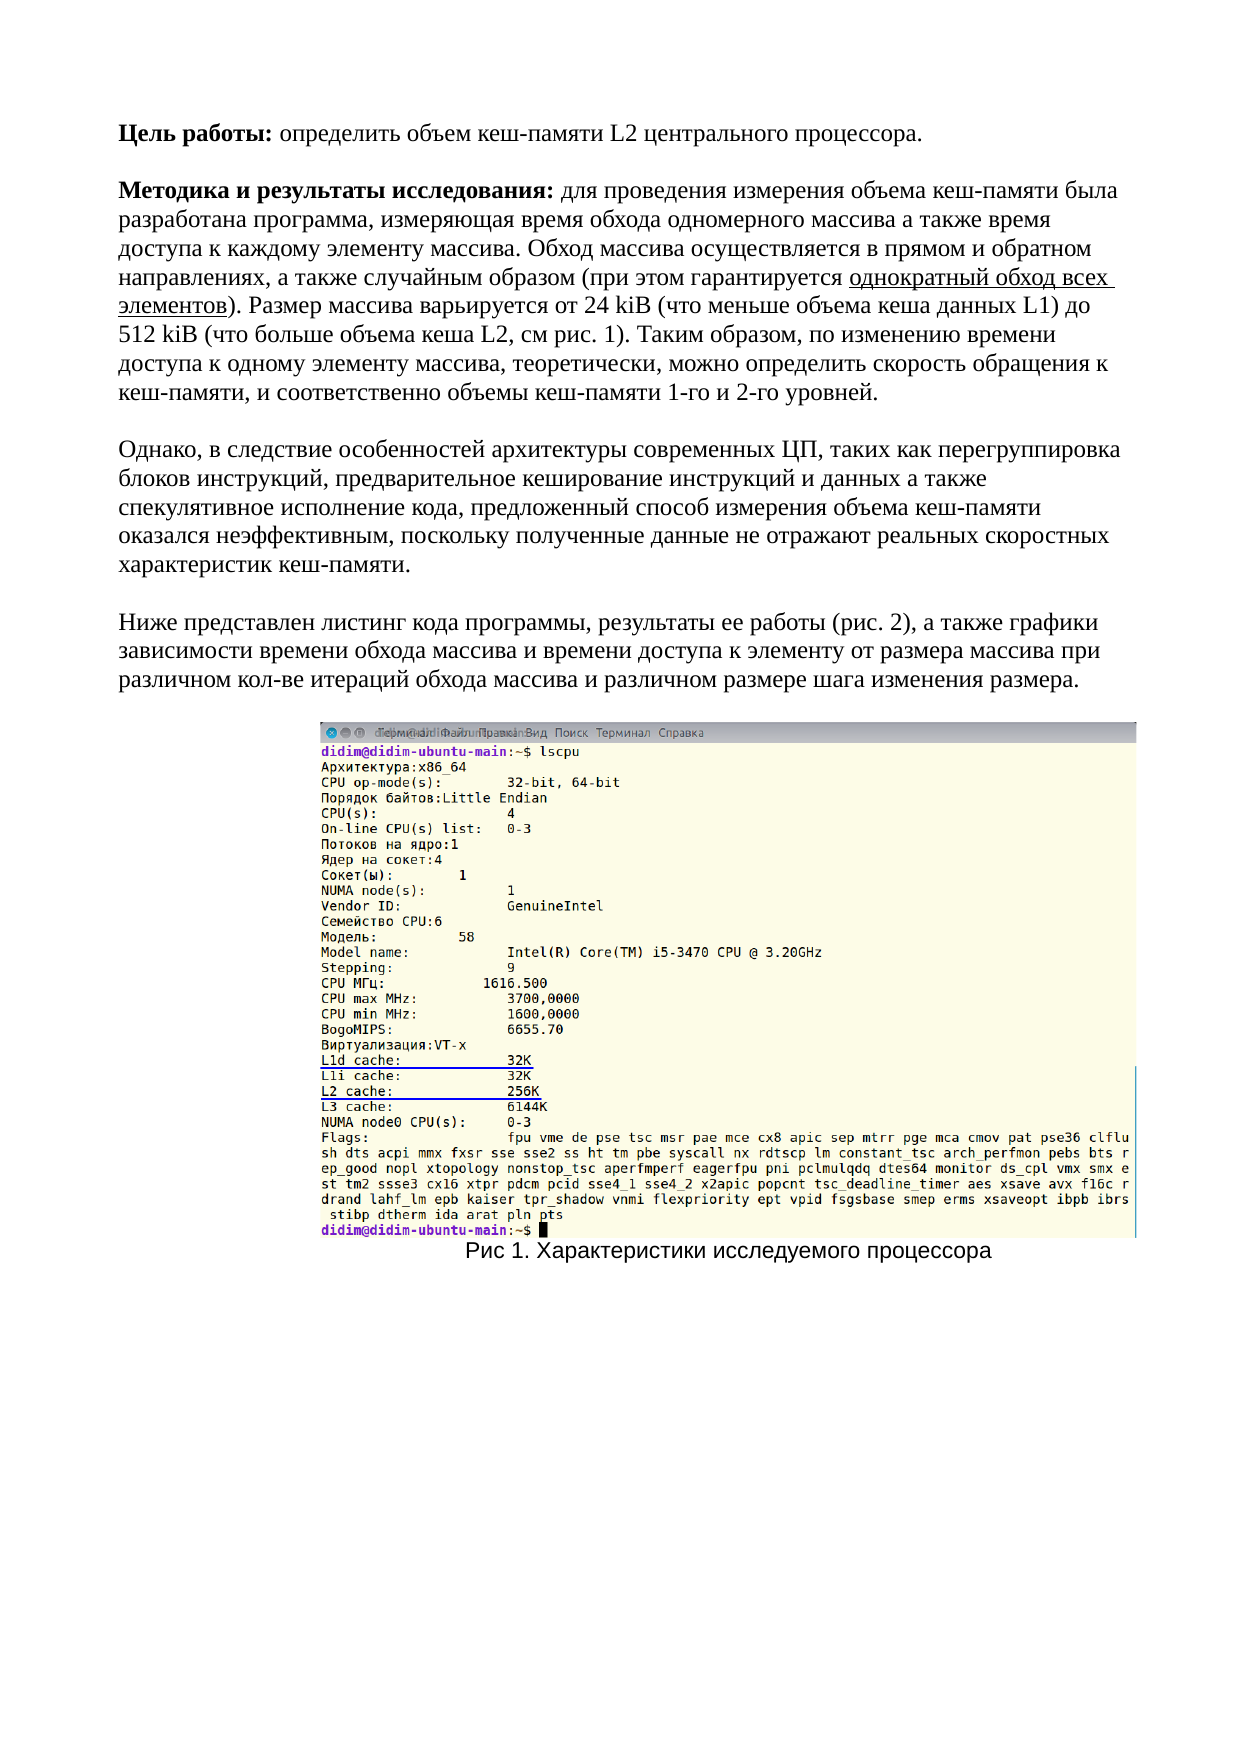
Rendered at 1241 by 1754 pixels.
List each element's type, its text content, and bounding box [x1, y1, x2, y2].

text Методика и результаты исследования: для проведения измерения объема кеш-памяти была разработана программа, измеряющая время обхода одномерного массива а также время доступа к каждому элементу массива. Обход массива осуществляется в прямом и обратном направлениях, а также случайным образом (при этом гарантируется однократный обход всех элементов). Размер массива варьируется от 24 kiB (что меньше объема кеша данных L1) до 512 kiB (что больше объема кеша L2, см рис. 1). Таким образом, по изменению времени доступа к одному элементу массива, теоретически, можно определить скорость обращения к кеш-памяти, и соответственно объемы кеш-памяти 1-го и 2-го уровней. [118, 176, 1122, 406]
picture [320, 722, 1137, 1238]
text Однако, в следствие особенностей архитектуры современных ЦП, таких как перегруппировка блоков инструкций, предварительное кеширование инструкций и данных а также спекулятивное исполнение кода, предложенный способ измерения объема кеш-памяти оказался неэффективным, поскольку полученные данные не отражают реальных скоростных характеристик кеш-памяти. [118, 434, 1122, 578]
text Цель работы: определить объем кеш-памяти L2 центрального процессора. [118, 118, 1122, 147]
subtitle Рис 1. Характеристики исследуемого процессора [320, 1238, 1136, 1264]
text Ниже представлен листинг кода программы, результаты ее работы (рис. 2), а также графики зависимости времени обхода массива и времени доступа к элементу от размера массива при различном кол-ве итераций обхода массива и различном размере шага изменения размера. [118, 607, 1122, 693]
